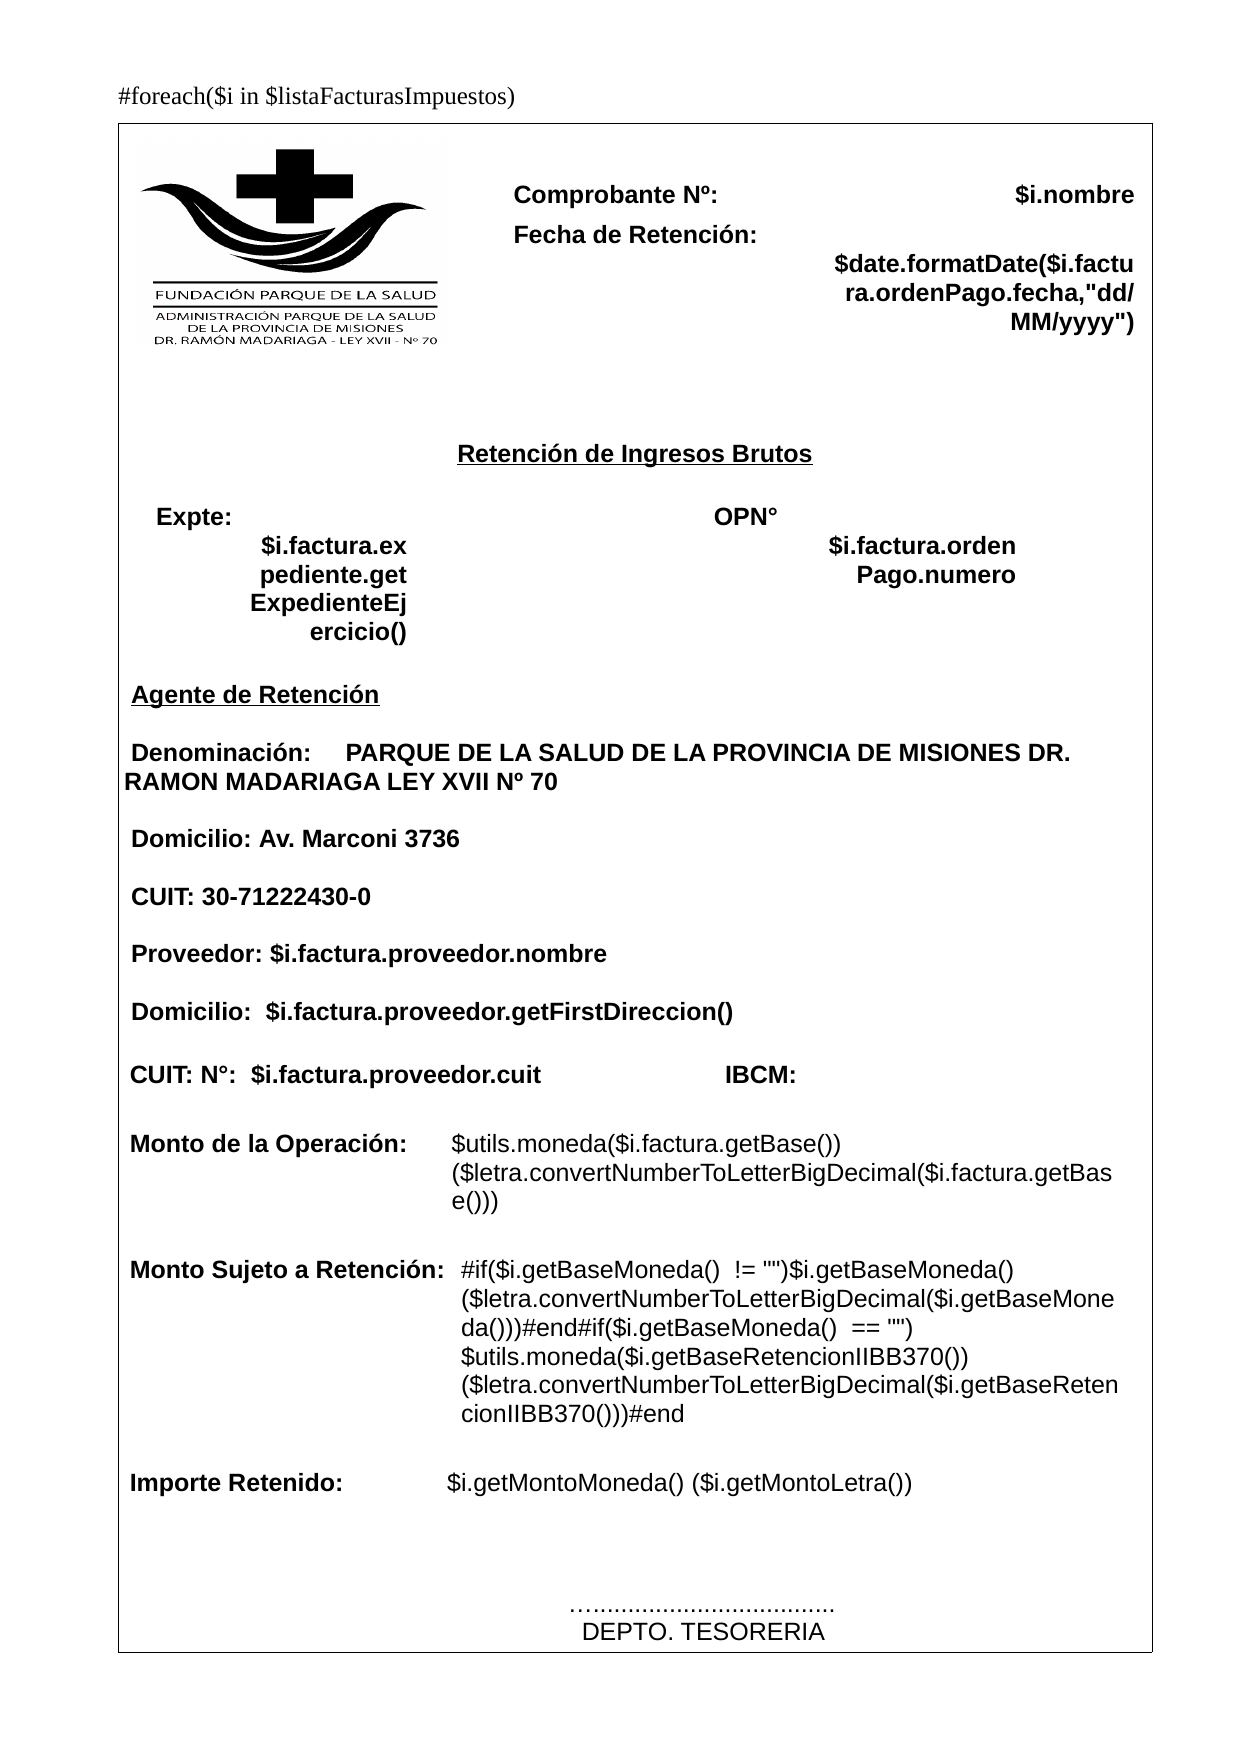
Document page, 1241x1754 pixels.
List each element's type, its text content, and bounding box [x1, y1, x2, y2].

table_cell $i.nombre [824, 175, 1140, 215]
table_header IBCM: [719, 1054, 1146, 1094]
table_header Importe Retenido: [124, 1462, 441, 1502]
text #foreach($i in $listaFacturasImpuestos) [118, 81, 1152, 110]
table_header [502, 129, 1146, 381]
table_header OPN° [708, 496, 808, 652]
table_header Expte: [150, 496, 244, 652]
table_header CUIT: N°: $i.factura.proveedor.cuit [124, 1054, 719, 1094]
table_header [824, 134, 1140, 174]
table_header Retención de Ingresos Brutos Agente de Retención Denominación: PARQUE DE LA SALUD DE LA PROVINCIA DE MISIONES DR. RAMON MADARIAGA LEY XVII Nº 70 Domicilio: Av. Marconi 3736 CUIT: 30-71222430-0 Proveedor: $i.factura.proveedor.nombre Domicilio: $i.factura.proveedor.getFirstDireccion() …................................... DEPTO. TESORERIA [119, 124, 1152, 1652]
table_header $utils.moneda($i.factura.getBase()) ($letra.convertNumberToLetterBigDecimal($i.factura.getBase())) [446, 1123, 1128, 1221]
table_header $i.getMontoMoneda() ($i.getMontoLetra()) [441, 1462, 1130, 1502]
table_header $i.factura.expediente.getExpedienteEjercicio() [244, 496, 412, 652]
table_header Monto de la Operación: [124, 1123, 446, 1221]
table_cell $date.formatDate($i.factura.ordenPago.fecha,"dd/MM/yyyy") [824, 215, 1140, 341]
table_header [413, 496, 708, 652]
table_cell Fecha de Retención: [508, 215, 824, 341]
table_header [508, 134, 824, 174]
table_header #if($i.getBaseMoneda() != "")$i.getBaseMoneda() ($letra.convertNumberToLetterBigDecimal($i.getBaseMoneda()))#end#if($i.getBaseMoneda() == "")$utils.moneda($i.getBaseRetencionIIBB370()) ($letra.convertNumberToLetterBigDecimal($i.getBaseRetencionIIBB370()))#end [455, 1250, 1130, 1433]
table_header Monto Sujeto a Retención: [124, 1250, 455, 1433]
table_header [124, 129, 502, 381]
table_cell Comprobante Nº: [508, 175, 824, 215]
table_header $i.factura.ordenPago.numero [808, 496, 1022, 652]
